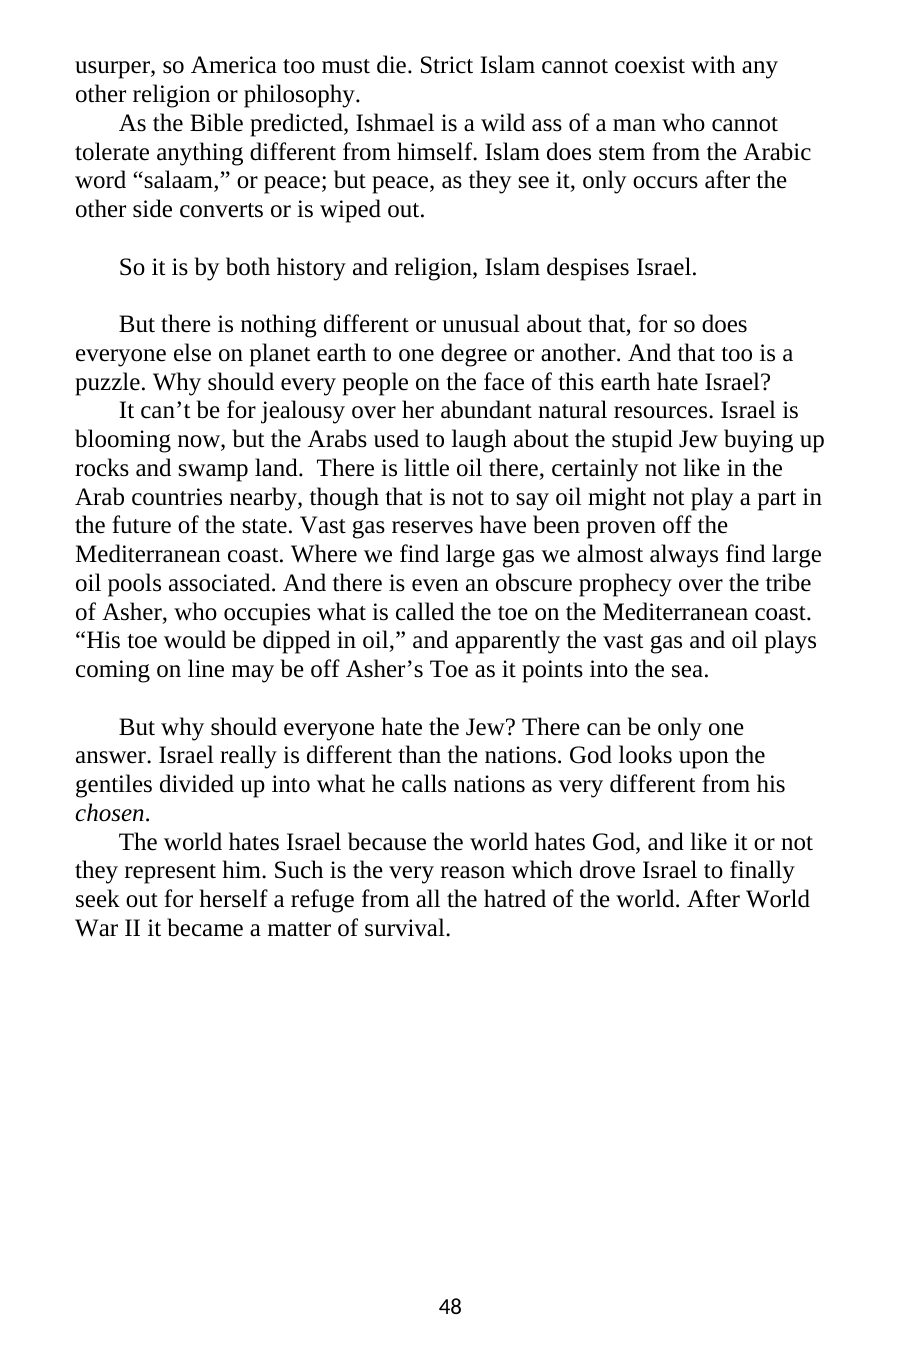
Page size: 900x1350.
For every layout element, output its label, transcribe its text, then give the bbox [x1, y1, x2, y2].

text usurper, so America too must die. Strict Islam cannot coexist with any other religion or philosophy. [75, 51, 825, 108]
text The world hates Israel because the world hates God, and like it or not they represent him. Such is the very reason which drove Israel to finally seek out for herself a refuge from all the hatred of the world. After World War II it became a matter of survival. [75, 827, 825, 942]
text But why should everyone hate the Jew? There can be only one answer. Israel really is different than the nations. God looks upon the gentiles divided up into what he calls nations as very different from his chosen. [75, 712, 825, 827]
text As the Bible predicted, Ishmael is a wild ass of a man who cannot tolerate anything different from himself. Islam does stem from the Arabic word “salaam,” or peace; but peace, as they see it, only occurs after the other side converts or is wiped out. [75, 108, 825, 223]
text So it is by both history and religion, Islam despises Israel. [75, 252, 825, 281]
text But there is nothing different or unusual about that, for so does everyone else on planet earth to one degree or another. And that too is a puzzle. Why should every people on the face of this earth hate Israel? [75, 309, 825, 396]
text It can’t be for jealousy over her abundant natural resources. Israel is blooming now, but the Arabs used to laugh about the stupid Jew buying up rocks and swamp land. There is little oil there, certainly not like in the Arab countries nearby, though that is not to say oil might not play a part in the future of the state. Vast gas reserves have been proven off the Mediterranean coast. Where we find large gas we almost always find large oil pools associated. And there is even an obscure prophecy over the tribe of Asher, who occupies what is called the toe on the Mediterranean coast. “His toe would be dipped in oil,” and apparently the vast gas and oil plays coming on line may be off Asher’s Toe as it points into the sea. [75, 396, 825, 683]
